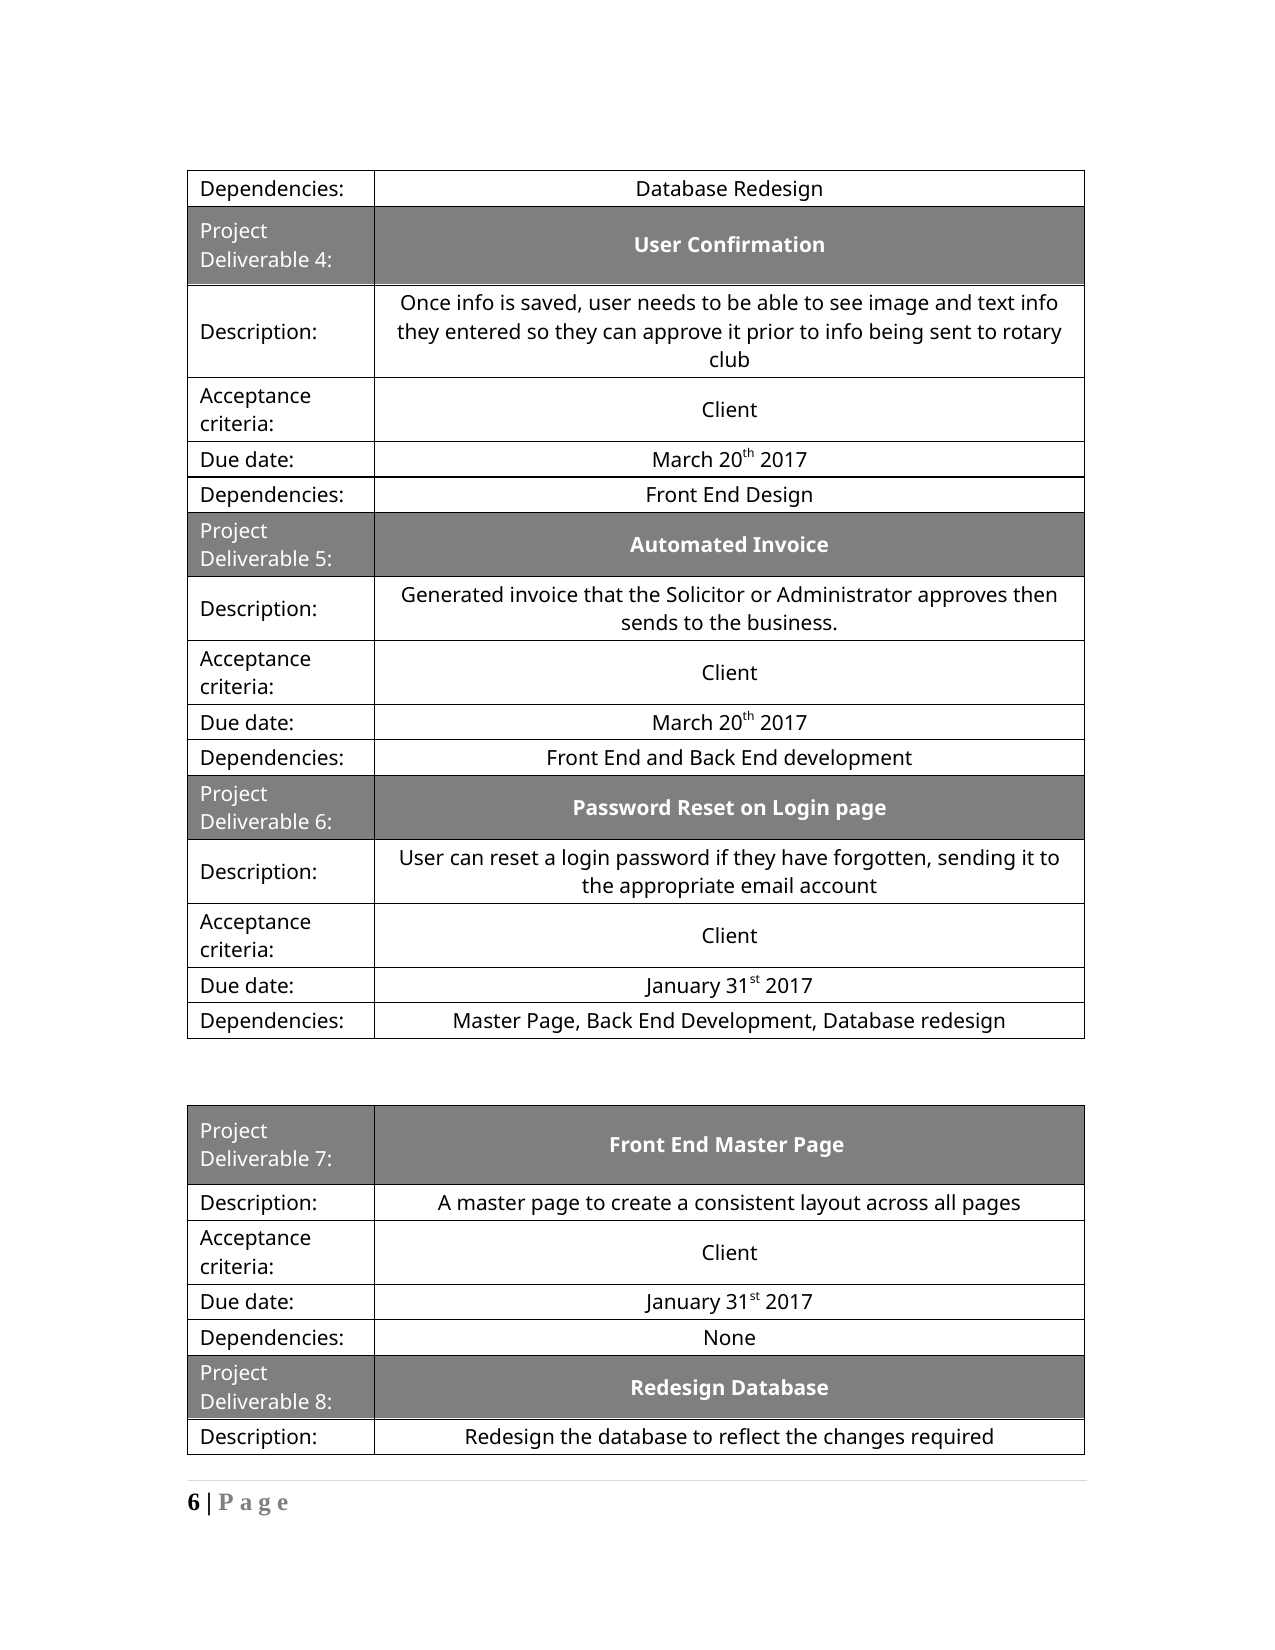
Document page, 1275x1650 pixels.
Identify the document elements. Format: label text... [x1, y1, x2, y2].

table_cell Due date: [188, 705, 374, 739]
table_cell Description: [188, 1185, 374, 1219]
table_cell Description: [188, 286, 374, 377]
table_cell Dependencies: [188, 1320, 374, 1354]
table_cell Master Page, Back End Development, Database redesign [375, 1003, 1084, 1038]
table_cell Generated invoice that the Solicitor or Administrator approves then sends to the business. [375, 577, 1084, 640]
table_cell Password Reset on Login page [375, 776, 1084, 839]
table_cell Description: [188, 577, 374, 640]
table_cell Due date: [188, 1285, 374, 1319]
table_cell User can reset a login password if they have forgotten, sending it to the appropriate email account [375, 840, 1084, 903]
table_cell Project Deliverable 6: [188, 776, 374, 839]
table_cell Client [375, 378, 1084, 441]
table_cell March 20th 2017 [375, 705, 1084, 739]
table_cell Dependencies: [188, 1003, 374, 1038]
table_cell Redesign the database to reflect the changes required [375, 1420, 1084, 1454]
table_cell Acceptance criteria: [188, 904, 374, 967]
table_cell Redesign Database [375, 1356, 1084, 1418]
table_cell January 31st 2017 [375, 968, 1084, 1002]
table_cell Front End Design [375, 478, 1084, 512]
table_cell Database Redesign [375, 171, 1084, 206]
table_cell Front End and Back End development [375, 740, 1084, 775]
table_cell Project Deliverable 8: [188, 1356, 374, 1418]
table_cell A master page to create a consistent layout across all pages [375, 1185, 1084, 1219]
table_cell Project Deliverable 5: [188, 513, 374, 576]
table_cell Dependencies: [188, 478, 374, 512]
table_cell January 31st 2017 [375, 1285, 1084, 1319]
table_cell March 20th 2017 [375, 442, 1084, 476]
table_cell Client [375, 1221, 1084, 1283]
table_cell Acceptance criteria: [188, 641, 374, 704]
table_cell Acceptance criteria: [188, 1221, 374, 1283]
table_cell Project Deliverable 4: [188, 207, 374, 284]
table_cell Automated Invoice [375, 513, 1084, 576]
table_header Project Deliverable 7: [188, 1106, 374, 1184]
table_cell Client [375, 641, 1084, 704]
table_cell Dependencies: [188, 740, 374, 775]
table_cell Due date: [188, 442, 374, 476]
table_cell Description: [188, 1420, 374, 1454]
table_cell User Confirmation [375, 207, 1084, 284]
table_cell Acceptance criteria: [188, 378, 374, 441]
table_cell Once info is saved, user needs to be able to see image and text info they entered so they can approve it prior to info being sent to rotary club [375, 286, 1084, 377]
table_cell Dependencies: [188, 171, 374, 206]
table_header Front End Master Page [375, 1106, 1084, 1184]
table_cell Client [375, 904, 1084, 967]
table_cell None [375, 1320, 1084, 1354]
table_cell Description: [188, 840, 374, 903]
table_cell Due date: [188, 968, 374, 1002]
